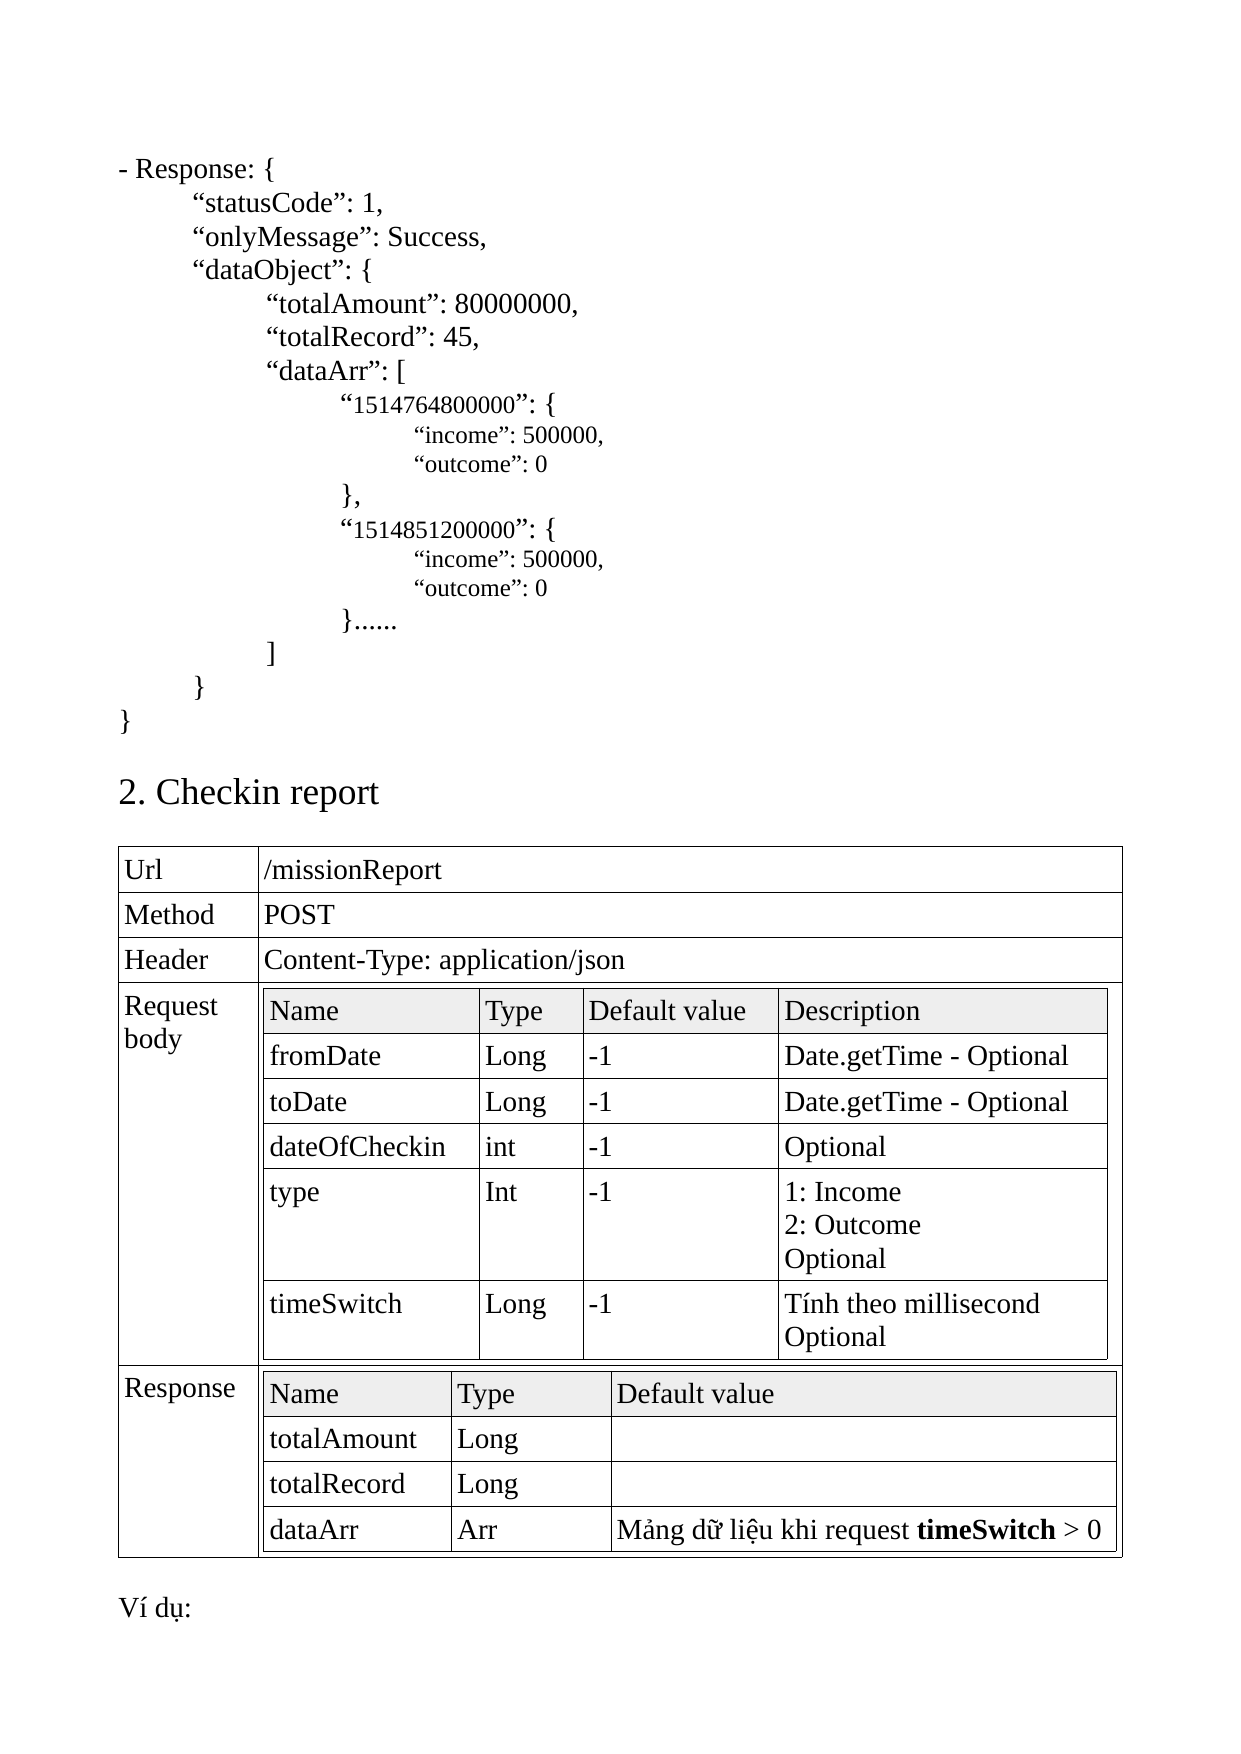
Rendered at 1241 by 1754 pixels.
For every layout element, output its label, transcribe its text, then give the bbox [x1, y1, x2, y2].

table_cell Int [480, 1169, 583, 1280]
text “totalRecord”: 45, [118, 319, 1122, 353]
text }...... [118, 602, 1122, 636]
text “income”: 500000, [118, 544, 1122, 573]
table_cell type [264, 1169, 479, 1280]
table_cell Request body [119, 983, 258, 1365]
table_cell Date.getTime - Optional [779, 1034, 1107, 1078]
table_cell dataArr [264, 1507, 451, 1551]
text “dataObject”: { [118, 252, 1122, 286]
table_cell Optional [779, 1124, 1107, 1168]
text “outcome”: 0 [118, 449, 1122, 477]
table_cell -1 [584, 1169, 778, 1280]
table_cell POST [259, 893, 1122, 937]
table_cell -1 [584, 1281, 778, 1359]
table_cell Header [119, 938, 258, 982]
table_cell toDate [264, 1079, 479, 1123]
table_cell -1 [584, 1079, 778, 1123]
text “1514851200000”: { [118, 511, 1122, 544]
table_cell 1: Income 2: Outcome Optional [779, 1169, 1107, 1280]
table_cell Long [452, 1417, 611, 1461]
text “dataArr”: [ [118, 353, 1122, 386]
text “totalAmount”: 80000000, [118, 286, 1122, 319]
text “onlyMessage”: Success, [118, 219, 1122, 252]
text “income”: 500000, [118, 420, 1122, 449]
table_cell [612, 1462, 1116, 1506]
text ] [118, 636, 1122, 669]
table_cell -1 [584, 1124, 778, 1168]
table_cell Long [480, 1079, 583, 1123]
text } [118, 669, 1122, 703]
text Ví dụ: [118, 1591, 1122, 1624]
table_cell [259, 1366, 1122, 1557]
table_cell -1 [584, 1034, 778, 1078]
table_header Name [264, 989, 479, 1033]
text “outcome”: 0 [118, 573, 1122, 602]
table_header Type [452, 1372, 611, 1416]
table_cell totalAmount [264, 1417, 451, 1461]
text - Response: { [118, 152, 1122, 185]
table_header Url [119, 847, 258, 892]
text }, [118, 477, 1122, 511]
table_cell Date.getTime - Optional [779, 1079, 1107, 1123]
text “statusCode”: 1, [118, 185, 1122, 219]
table_cell [612, 1417, 1116, 1461]
table_header Default value [584, 989, 778, 1033]
table_cell Method [119, 893, 258, 937]
table_cell Tính theo millisecond Optional [779, 1281, 1107, 1359]
text “1514764800000”: { [118, 386, 1122, 420]
table_header Type [480, 989, 583, 1033]
table_header /missionReport [259, 847, 1122, 892]
table_cell Long [452, 1462, 611, 1506]
table_cell totalRecord [264, 1462, 451, 1506]
table_header Name [264, 1372, 451, 1416]
table_cell Long [480, 1034, 583, 1078]
table_header Default value [612, 1372, 1116, 1416]
table_cell Mảng dữ liệu khi request timeSwitch > 0 [612, 1507, 1116, 1551]
table_cell timeSwitch [264, 1281, 479, 1359]
table_cell Arr [452, 1507, 611, 1551]
table_cell fromDate [264, 1034, 479, 1078]
table_cell Response [119, 1366, 258, 1557]
table_cell Long [480, 1281, 583, 1359]
table_cell Content-Type: application/json [259, 938, 1122, 982]
table_cell [259, 983, 1122, 1365]
text } [118, 703, 1122, 736]
text 2. Checkin report [118, 770, 1122, 813]
table_cell dateOfCheckin [264, 1124, 479, 1168]
table_header Description [779, 989, 1107, 1033]
table_cell int [480, 1124, 583, 1168]
